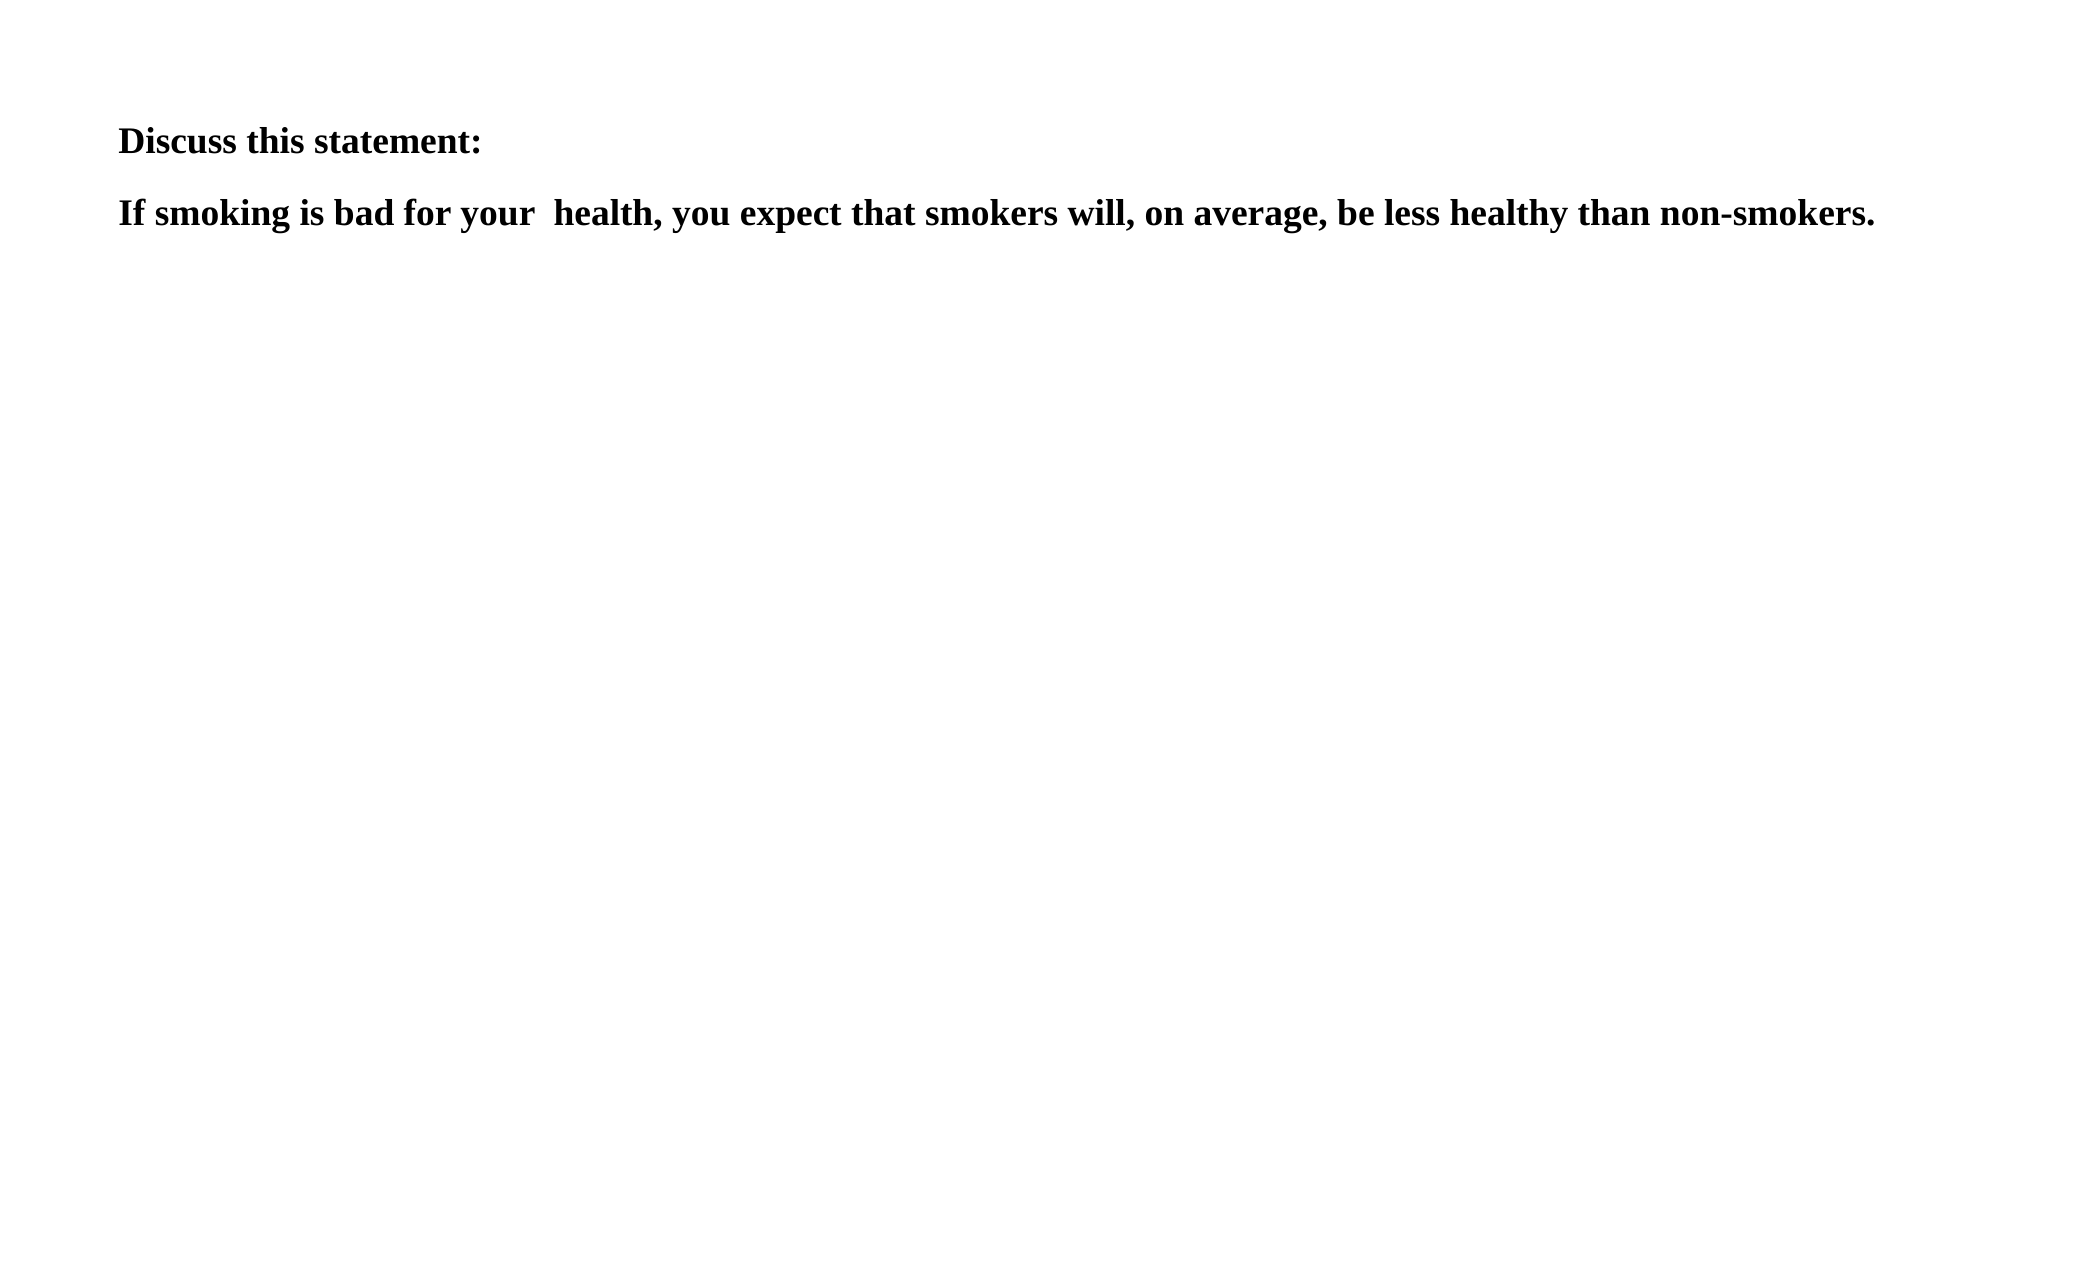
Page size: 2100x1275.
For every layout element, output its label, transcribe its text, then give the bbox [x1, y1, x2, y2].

text If smoking is bad for your health, you expect that smokers will, on average, be less healthy than non-smokers. [118, 190, 1982, 233]
text Discuss this statement: [118, 118, 1982, 161]
